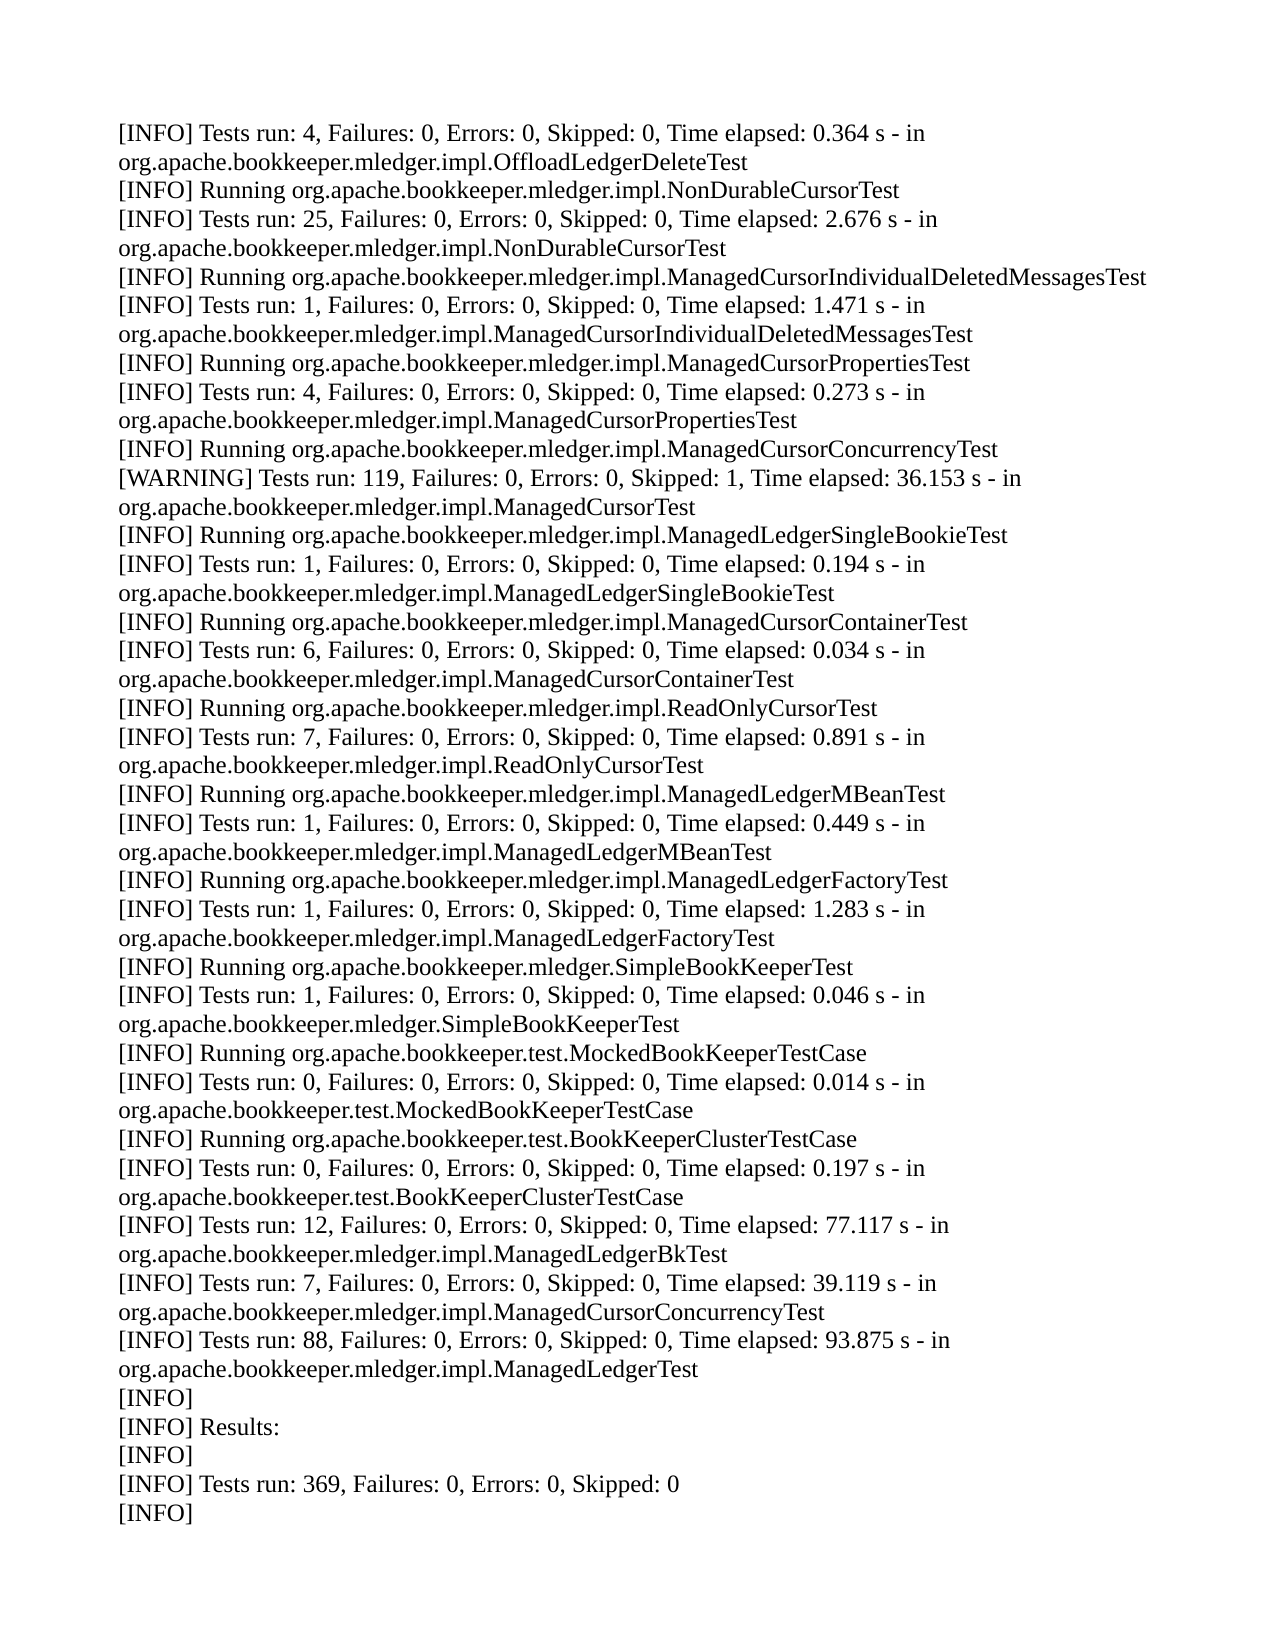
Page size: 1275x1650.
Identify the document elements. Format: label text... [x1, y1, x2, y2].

text [INFO] Running org.apache.bookkeeper.mledger.impl.ReadOnlyCursorTest [118, 693, 1157, 722]
text [INFO] Running org.apache.bookkeeper.mledger.impl.ManagedCursorContainerTest [118, 607, 1157, 636]
text [INFO] Tests run: 88, Failures: 0, Errors: 0, Skipped: 0, Time elapsed: 93.875 s - in org.apache.bookkeeper.mledger.impl.ManagedLedgerTest [118, 1326, 1157, 1383]
text [INFO] Tests run: 1, Failures: 0, Errors: 0, Skipped: 0, Time elapsed: 1.471 s - in org.apache.bookkeeper.mledger.impl.ManagedCursorIndividualDeletedMessagesTest [118, 291, 1157, 348]
text [INFO] Tests run: 0, Failures: 0, Errors: 0, Skipped: 0, Time elapsed: 0.014 s - in org.apache.bookkeeper.test.MockedBookKeeperTestCase [118, 1067, 1157, 1124]
text [INFO] Running org.apache.bookkeeper.test.MockedBookKeeperTestCase [118, 1038, 1157, 1067]
text [WARNING] Tests run: 119, Failures: 0, Errors: 0, Skipped: 1, Time elapsed: 36.153 s - in org.apache.bookkeeper.mledger.impl.ManagedCursorTest [118, 463, 1157, 521]
text [INFO] Tests run: 4, Failures: 0, Errors: 0, Skipped: 0, Time elapsed: 0.273 s - in org.apache.bookkeeper.mledger.impl.ManagedCursorPropertiesTest [118, 377, 1157, 434]
text [INFO] Tests run: 1, Failures: 0, Errors: 0, Skipped: 0, Time elapsed: 0.449 s - in org.apache.bookkeeper.mledger.impl.ManagedLedgerMBeanTest [118, 808, 1157, 866]
text [INFO] Running org.apache.bookkeeper.mledger.impl.ManagedLedgerSingleBookieTest [118, 521, 1157, 549]
text [INFO] Tests run: 25, Failures: 0, Errors: 0, Skipped: 0, Time elapsed: 2.676 s - in org.apache.bookkeeper.mledger.impl.NonDurableCursorTest [118, 204, 1157, 262]
text [INFO] Tests run: 369, Failures: 0, Errors: 0, Skipped: 0 [118, 1469, 1157, 1498]
text [INFO] Tests run: 12, Failures: 0, Errors: 0, Skipped: 0, Time elapsed: 77.117 s - in org.apache.bookkeeper.mledger.impl.ManagedLedgerBkTest [118, 1211, 1157, 1268]
text [INFO] [118, 1498, 1157, 1527]
text [INFO] Tests run: 7, Failures: 0, Errors: 0, Skipped: 0, Time elapsed: 39.119 s - in org.apache.bookkeeper.mledger.impl.ManagedCursorConcurrencyTest [118, 1268, 1157, 1326]
text [INFO] Tests run: 1, Failures: 0, Errors: 0, Skipped: 0, Time elapsed: 0.046 s - in org.apache.bookkeeper.mledger.SimpleBookKeeperTest [118, 981, 1157, 1038]
text [INFO] Tests run: 1, Failures: 0, Errors: 0, Skipped: 0, Time elapsed: 1.283 s - in org.apache.bookkeeper.mledger.impl.ManagedLedgerFactoryTest [118, 894, 1157, 952]
text [INFO] Running org.apache.bookkeeper.test.BookKeeperClusterTestCase [118, 1124, 1157, 1153]
text [INFO] Tests run: 4, Failures: 0, Errors: 0, Skipped: 0, Time elapsed: 0.364 s - in org.apache.bookkeeper.mledger.impl.OffloadLedgerDeleteTest [118, 118, 1157, 176]
text [INFO] Tests run: 7, Failures: 0, Errors: 0, Skipped: 0, Time elapsed: 0.891 s - in org.apache.bookkeeper.mledger.impl.ReadOnlyCursorTest [118, 722, 1157, 779]
text [INFO] Running org.apache.bookkeeper.mledger.impl.ManagedCursorIndividualDeletedMessagesTest [118, 262, 1157, 291]
text [INFO] [118, 1441, 1157, 1469]
text [INFO] Running org.apache.bookkeeper.mledger.impl.ManagedLedgerFactoryTest [118, 866, 1157, 894]
text [INFO] Running org.apache.bookkeeper.mledger.impl.NonDurableCursorTest [118, 176, 1157, 204]
text [INFO] Tests run: 6, Failures: 0, Errors: 0, Skipped: 0, Time elapsed: 0.034 s - in org.apache.bookkeeper.mledger.impl.ManagedCursorContainerTest [118, 636, 1157, 693]
text [INFO] Running org.apache.bookkeeper.mledger.impl.ManagedCursorPropertiesTest [118, 348, 1157, 377]
text [INFO] Running org.apache.bookkeeper.mledger.impl.ManagedLedgerMBeanTest [118, 779, 1157, 808]
text [INFO] Tests run: 1, Failures: 0, Errors: 0, Skipped: 0, Time elapsed: 0.194 s - in org.apache.bookkeeper.mledger.impl.ManagedLedgerSingleBookieTest [118, 549, 1157, 607]
text [INFO] Results: [118, 1412, 1157, 1441]
text [INFO] Running org.apache.bookkeeper.mledger.impl.ManagedCursorConcurrencyTest [118, 434, 1157, 463]
text [INFO] Running org.apache.bookkeeper.mledger.SimpleBookKeeperTest [118, 952, 1157, 981]
text [INFO] [118, 1383, 1157, 1412]
text [INFO] Tests run: 0, Failures: 0, Errors: 0, Skipped: 0, Time elapsed: 0.197 s - in org.apache.bookkeeper.test.BookKeeperClusterTestCase [118, 1153, 1157, 1211]
